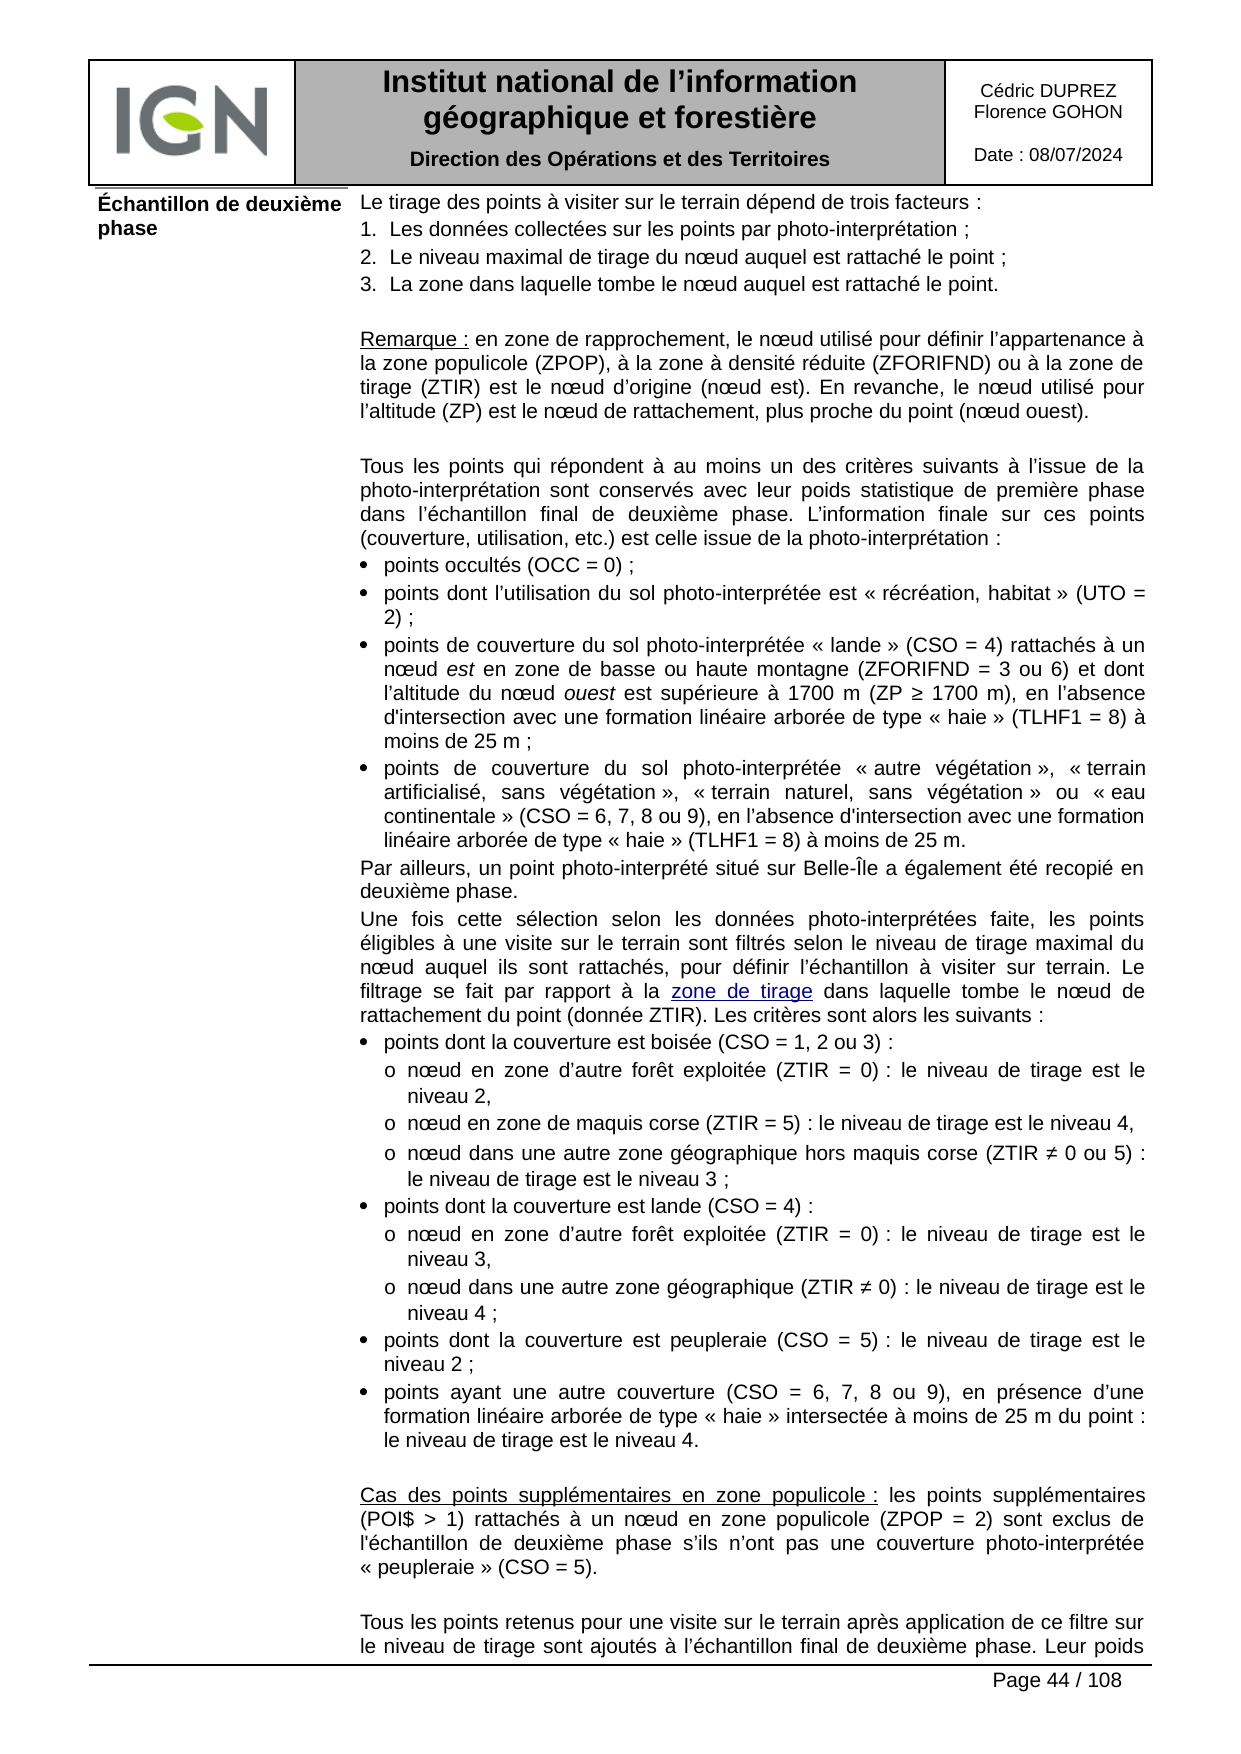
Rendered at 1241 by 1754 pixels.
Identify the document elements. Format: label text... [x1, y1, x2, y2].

picture [91, 62, 293, 180]
table_cell Le tirage des points à visiter sur le terrain dépend de trois facteurs : Les données collectées sur les points par photo-interprétation ; Le niveau maximal de tirage du nœud auquel est rattaché le point ; La zone dans laquelle tombe le nœud auquel est rattaché le point. Remarque : en zone de rapprochement, le nœud utilisé pour définir l’appartenance à la zone populicole (ZPOP), à la zone à densité réduite (ZFORIFND) ou à la zone de tirage (ZTIR) est le nœud d’origine (nœud est). En revanche, le nœud utilisé pour l’altitude (ZP) est le nœud de rattachement, plus proche du point (nœud ouest). Tous les points qui répondent à au moins un des critères suivants à l’issue de la photo-interprétation sont conservés avec leur poids statistique de première phase dans l’échantillon final de deuxième phase. L’information finale sur ces points (couverture, utilisation, etc.) est celle issue de la photo-interprétation : points occultés (OCC = 0) ; points dont l’utilisation du sol photo-interprétée est « récréation, habitat » (UTO = 2) ; points de couverture du sol photo-interprétée « lande » (CSO = 4) rattachés à un nœud est en zone de basse ou haute montagne (ZFORIFND = 3 ou 6) et dont l’altitude du nœud ouest est supérieure à 1700 m (ZP ≥ 1700 m), en l’absence d'intersection avec une formation linéaire arborée de type « haie » (TLHF1 = 8) à moins de 25 m ; points de couverture du sol photo-interprétée « autre végétation », « terrain artificialisé, sans végétation », « terrain naturel, sans végétation » ou « eau continentale » (CSO = 6, 7, 8 ou 9), en l’absence d'intersection avec une formation linéaire arborée de type « haie » (TLHF1 = 8) à moins de 25 m. Par ailleurs, un point photo-interprété situé sur Belle-Île a également été recopié en deuxième phase. Une fois cette sélection selon les données photo-interprétées faite, les points éligibles à une visite sur le terrain sont filtrés selon le niveau de tirage maximal du nœud auquel ils sont rattachés, pour définir l’échantillon à visiter sur terrain. Le filtrage se fait par rapport à la zone de tirage dans laquelle tombe le nœud de rattachement du point (donnée ZTIR). Les critères sont alors les suivants : points dont la couverture est boisée (CSO = 1, 2 ou 3) : nœud en zone d’autre forêt exploitée (ZTIR = 0) : le niveau de tirage est le niveau 2, nœud en zone de maquis corse (ZTIR = 5) : le niveau de tirage est le niveau 4, nœud dans une autre zone géographique hors maquis corse (ZTIR ≠ 0 ou 5) : le niveau de tirage est le niveau 3 ; points dont la couverture est lande (CSO = 4) : nœud en zone d’autre forêt exploitée (ZTIR = 0) : le niveau de tirage est le niveau 3, nœud dans une autre zone géographique (ZTIR ≠ 0) : le niveau de tirage est le niveau 4 ; points dont la couverture est peupleraie (CSO = 5) : le niveau de tirage est le niveau 2 ; points ayant une autre couverture (CSO = 6, 7, 8 ou 9), en présence d’une formation linéaire arborée de type « haie » intersectée à moins de 25 m du point : le niveau de tirage est le niveau 4. Cas des points supplémentaires en zone populicole : les points supplémentaires (POI$ > 1) rattachés à un nœud en zone populicole (ZPOP = 2) sont exclus de l'échantillon de deuxième phase s’ils n’ont pas une couverture photo-interprétée « peupleraie » (CSO = 5). Tous les points retenus pour une visite sur le terrain après application de ce filtre sur le niveau de tirage sont ajoutés à l’échantillon final de deuxième phase. Leur poids [354, 186, 1152, 1663]
table_cell Échantillon de deuxième phase [89, 186, 354, 1663]
